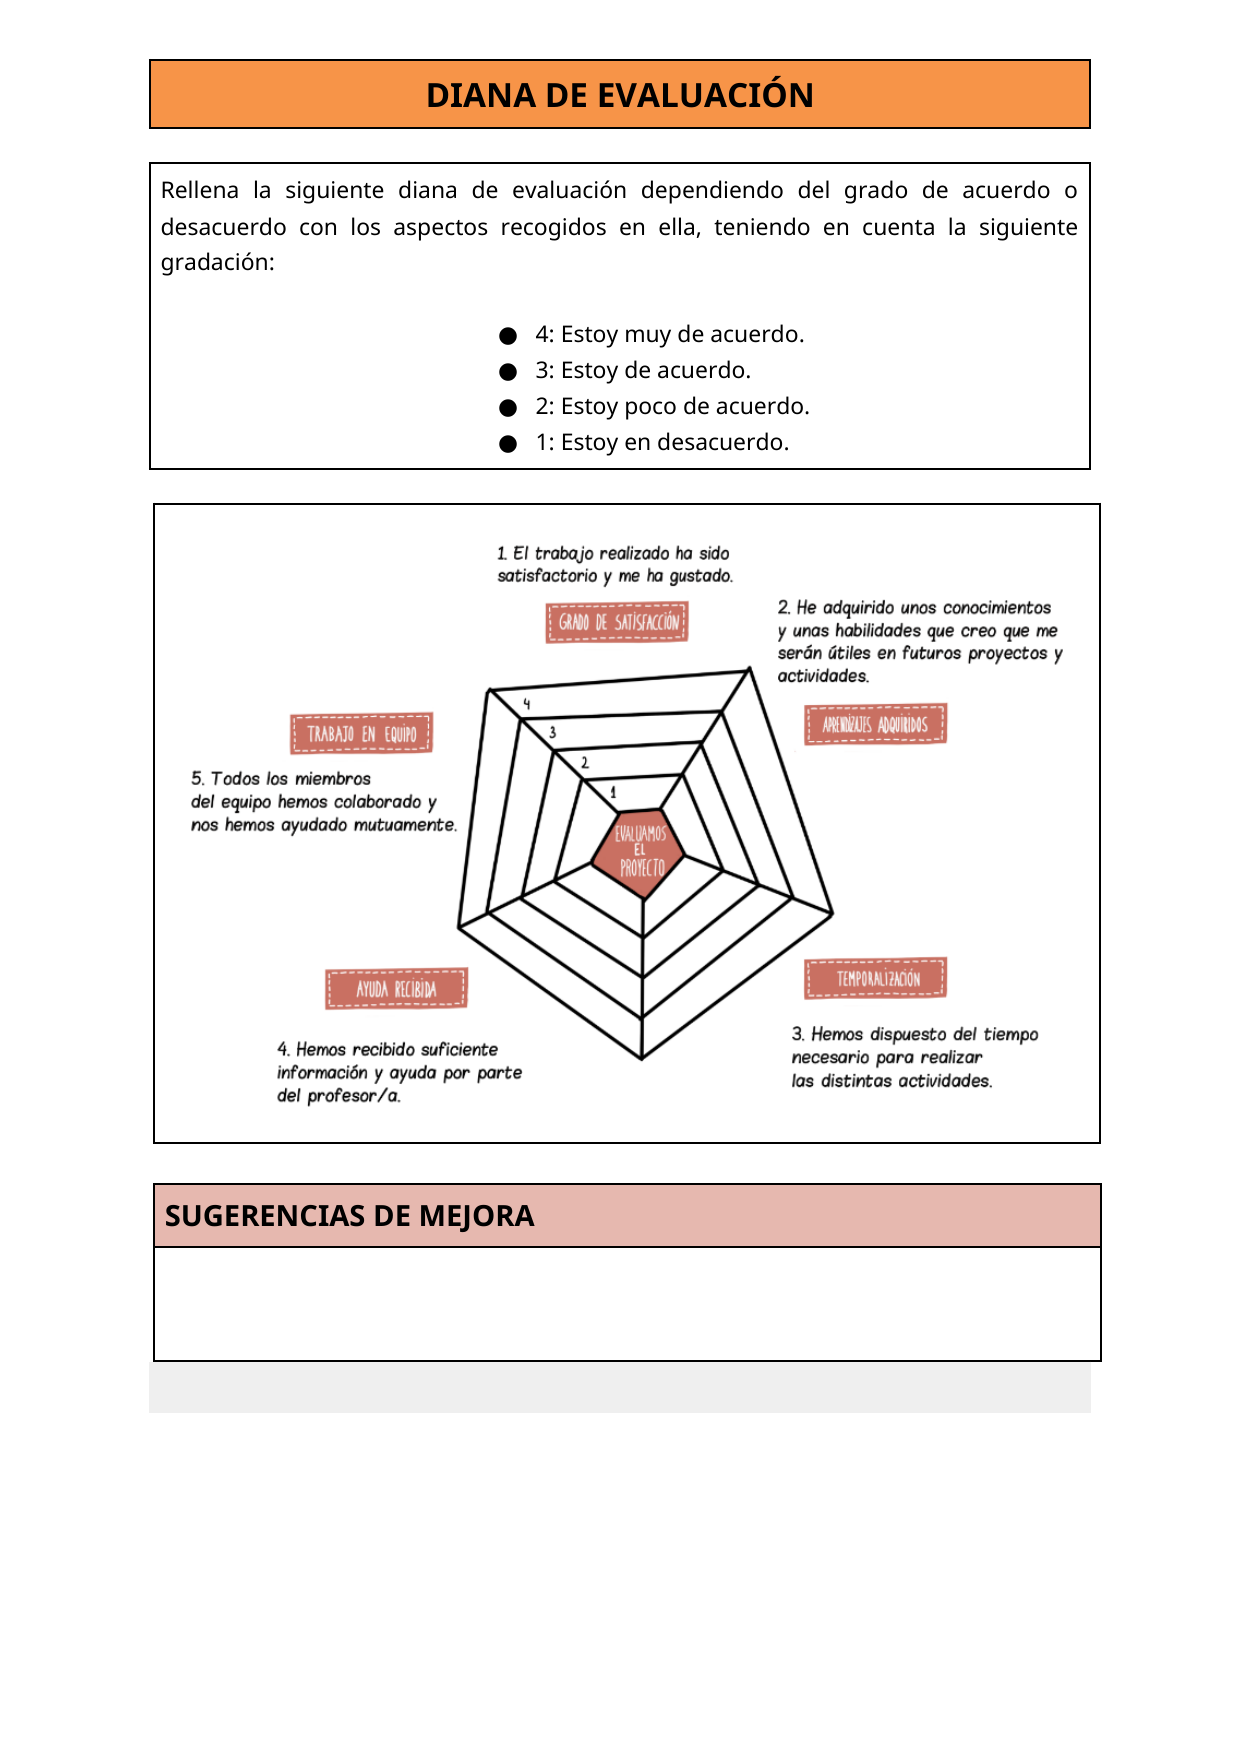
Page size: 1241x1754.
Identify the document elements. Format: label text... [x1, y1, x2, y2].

picture [164, 515, 1088, 1132]
table_header Rellena la siguiente diana de evaluación dependiendo del grado de acuerdo o desacuerdo con los aspectos recogidos en ella, teniendo en cuenta la siguiente gradación: 4: Estoy muy de acuerdo. 3: Estoy de acuerdo. 2: Estoy poco de acuerdo. 1: Estoy en desacuerdo. [151, 164, 1089, 468]
table_header [151, 1364, 1089, 1411]
table_header DIANA DE EVALUACIÓN [151, 61, 1089, 127]
table_cell [155, 1248, 1100, 1359]
table_header [155, 505, 1099, 1142]
table_header SUGERENCIAS DE MEJORA [155, 1185, 1100, 1246]
